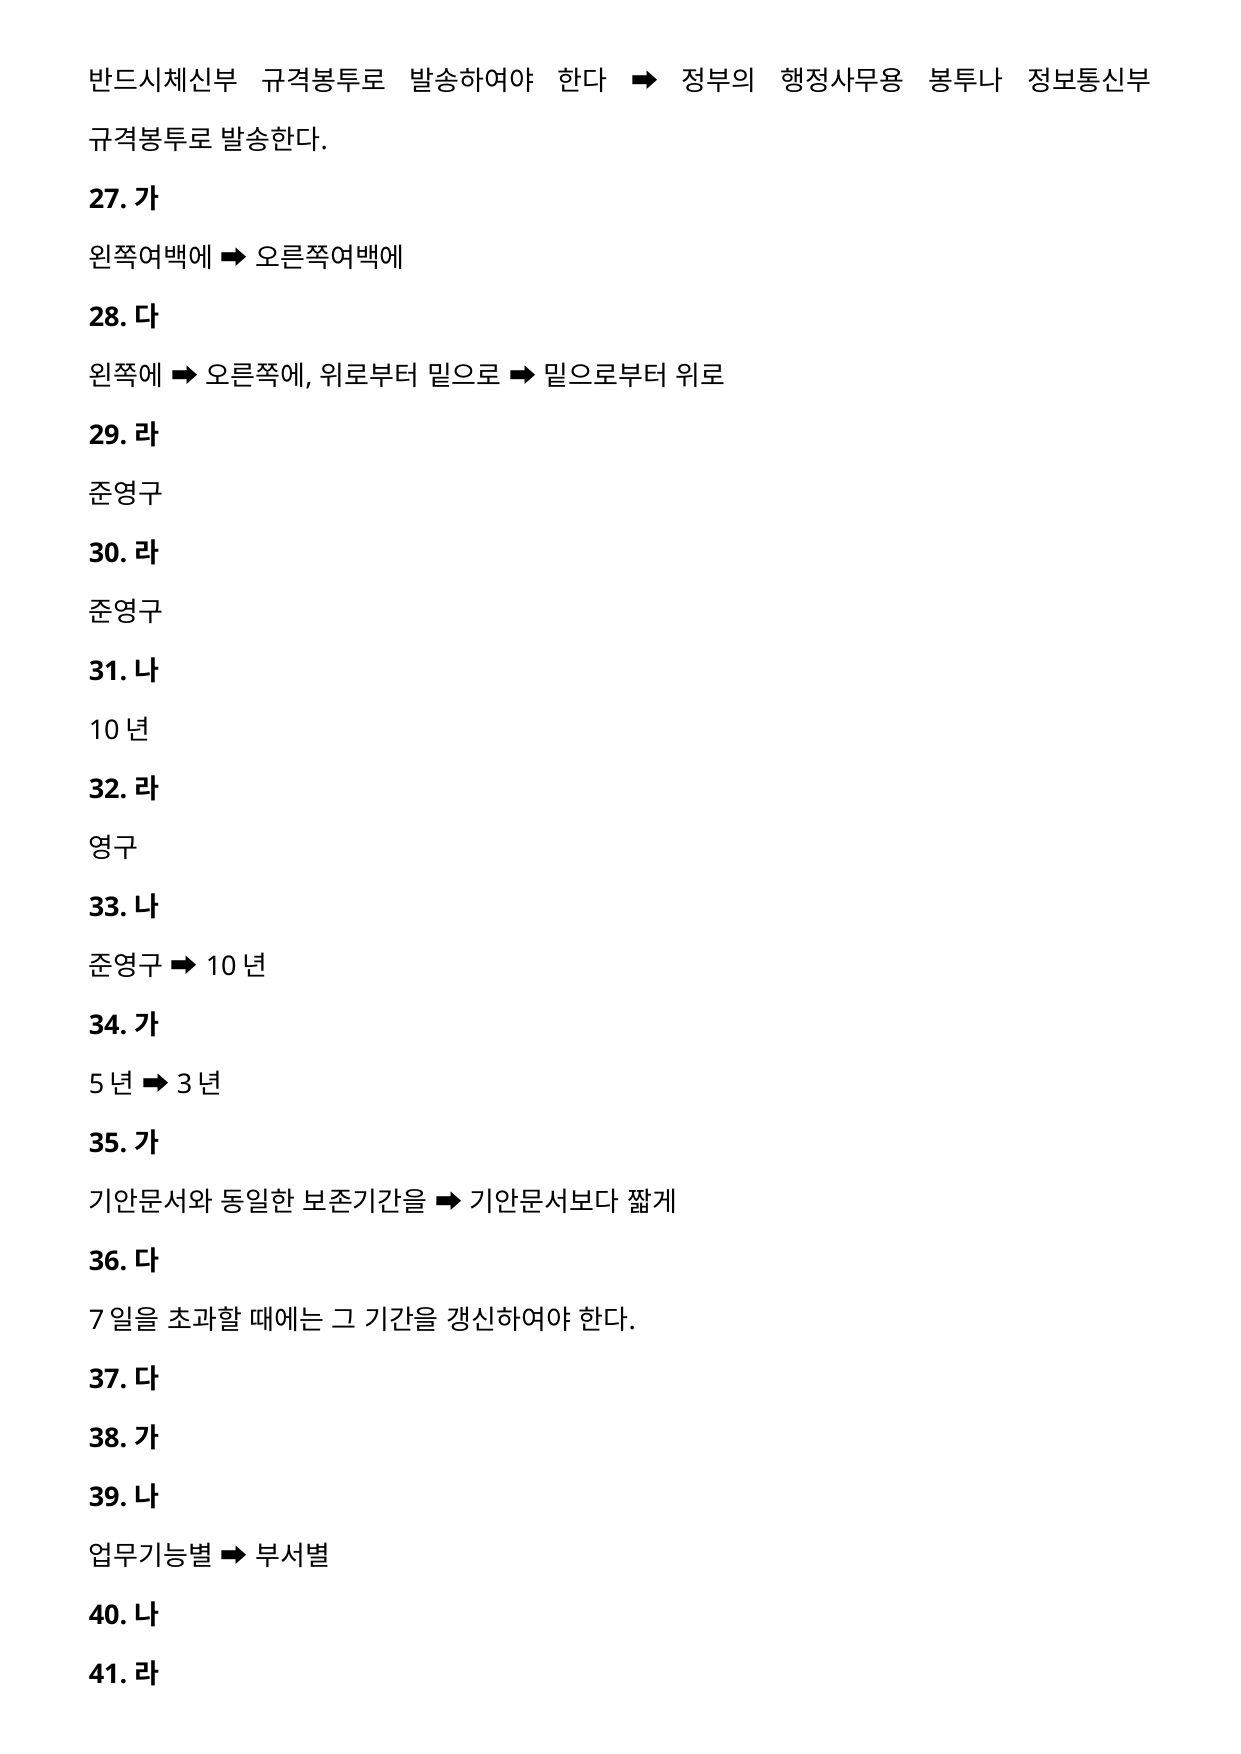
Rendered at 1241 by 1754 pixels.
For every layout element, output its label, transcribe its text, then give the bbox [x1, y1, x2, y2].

text 왼쪽에 ➡ 오른쪽에, 위로부터 밑으로 ➡ 밑으로부터 위로 [88, 354, 1152, 393]
text 기안문서와 동일한 보존기간을 ➡ 기안문서보다 짧게 [88, 1180, 1152, 1219]
text 30. 라 [88, 531, 1152, 570]
text 10년 [88, 708, 1152, 747]
text 준영구 [88, 472, 1152, 511]
text 반드시체신부 규격봉투로 발송하여야 한다 ➡ 정부의 행정사무용 봉투나 정보통신부 규격봉투로 발송한다. [88, 59, 1152, 157]
text 41. 라 [88, 1652, 1152, 1692]
text 39. 나 [88, 1475, 1152, 1515]
text 31. 나 [88, 649, 1152, 688]
text 37. 다 [88, 1357, 1152, 1397]
text 34. 가 [88, 1003, 1152, 1042]
text 준영구 [88, 590, 1152, 629]
text 40. 나 [88, 1593, 1152, 1633]
text 5년 ➡ 3년 [88, 1062, 1152, 1101]
text 38. 가 [88, 1416, 1152, 1456]
text 27. 가 [88, 177, 1152, 216]
text 28. 다 [88, 295, 1152, 334]
text 준영구 ➡ 10년 [88, 944, 1152, 983]
text 29. 라 [88, 413, 1152, 452]
text 32. 라 [88, 767, 1152, 806]
text 7일을 초과할 때에는 그 기간을 갱신하여야 한다. [88, 1298, 1152, 1337]
text 업무기능별 ➡ 부서별 [88, 1534, 1152, 1574]
text 33. 나 [88, 885, 1152, 924]
text 왼쪽여백에 ➡ 오른쪽여백에 [88, 236, 1152, 275]
text 35. 가 [88, 1121, 1152, 1161]
text 36. 다 [88, 1239, 1152, 1278]
text 영구 [88, 826, 1152, 865]
